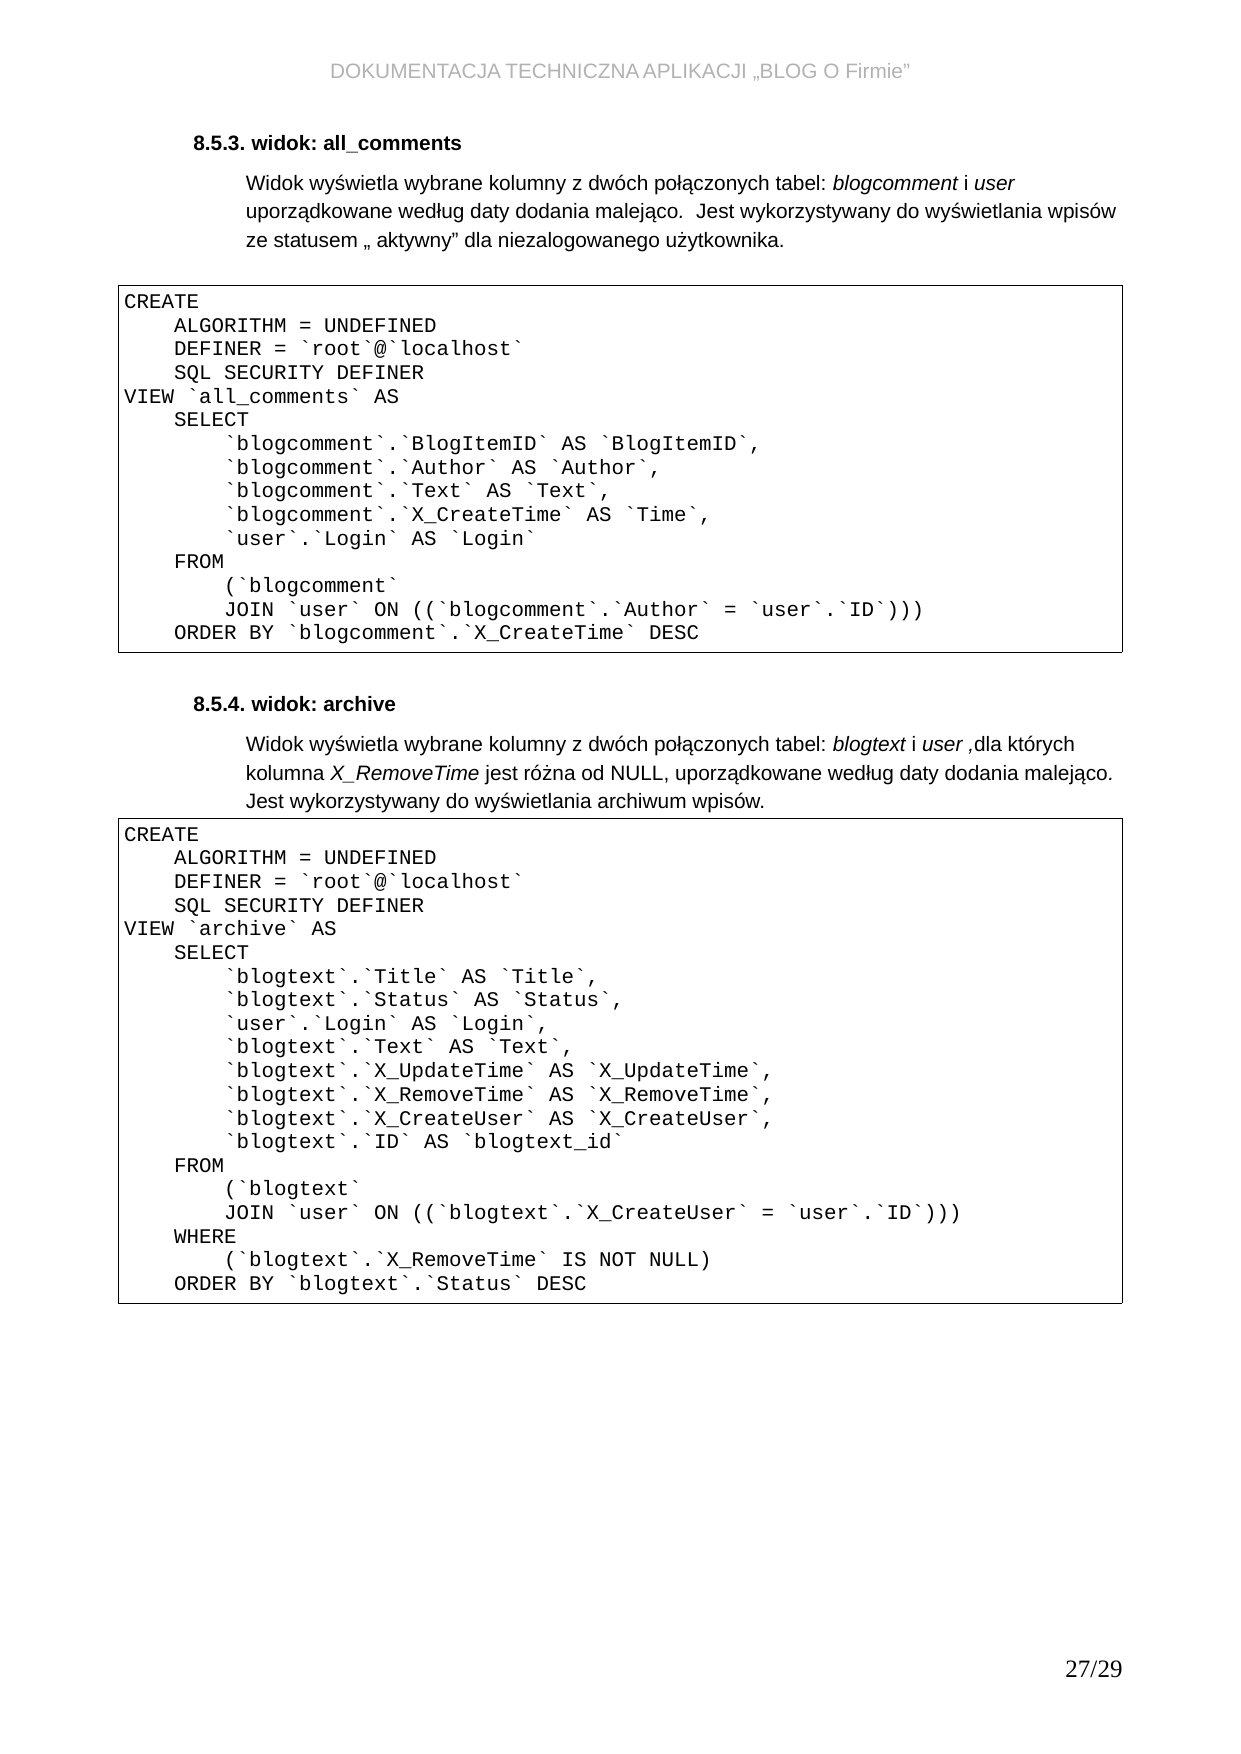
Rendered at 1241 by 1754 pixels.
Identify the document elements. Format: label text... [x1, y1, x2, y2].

list Widok wyświetla wybrane kolumny z dwóch połączonych tabel: blogcomment i user uporządkowane według daty dodania malejąco. Jest wykorzystywany do wyświetlania wpisów ze statusem „ aktywny” dla niezalogowanego użytkownika. [193, 170, 1122, 252]
table_header CREATE ALGORITHM = UNDEFINED DEFINER = `root`@`localhost` SQL SECURITY DEFINER VIEW `archive` AS SELECT `blogtext`.`Title` AS `Title`, `blogtext`.`Status` AS `Status`, `user`.`Login` AS `Login`, `blogtext`.`Text` AS `Text`, `blogtext`.`X_UpdateTime` AS `X_UpdateTime`, `blogtext`.`X_RemoveTime` AS `X_RemoveTime`, `blogtext`.`X_CreateUser` AS `X_CreateUser`, `blogtext`.`ID` AS `blogtext_id` FROM (`blogtext` JOIN `user` ON ((`blogtext`.`X_CreateUser` = `user`.`ID`))) WHERE (`blogtext`.`X_RemoveTime` IS NOT NULL) ORDER BY `blogtext`.`Status` DESC [119, 819, 1122, 1302]
table_header CREATE ALGORITHM = UNDEFINED DEFINER = `root`@`localhost` SQL SECURITY DEFINER VIEW `all_comments` AS SELECT `blogcomment`.`BlogItemID` AS `BlogItemID`, `blogcomment`.`Author` AS `Author`, `blogcomment`.`Text` AS `Text`, `blogcomment`.`X_CreateTime` AS `Time`, `user`.`Login` AS `Login` FROM (`blogcomment` JOIN `user` ON ((`blogcomment`.`Author` = `user`.`ID`))) ORDER BY `blogcomment`.`X_CreateTime` DESC [119, 286, 1122, 652]
list widok: all_comments [193, 130, 1122, 154]
list Widok wyświetla wybrane kolumny z dwóch połączonych tabel: blogtext i user ,dla których kolumna X_RemoveTime jest różna od NULL, uporządkowane według daty dodania malejąco. Jest wykorzystywany do wyświetlania archiwum wpisów. [193, 732, 1122, 813]
list widok: archive [193, 692, 1122, 716]
